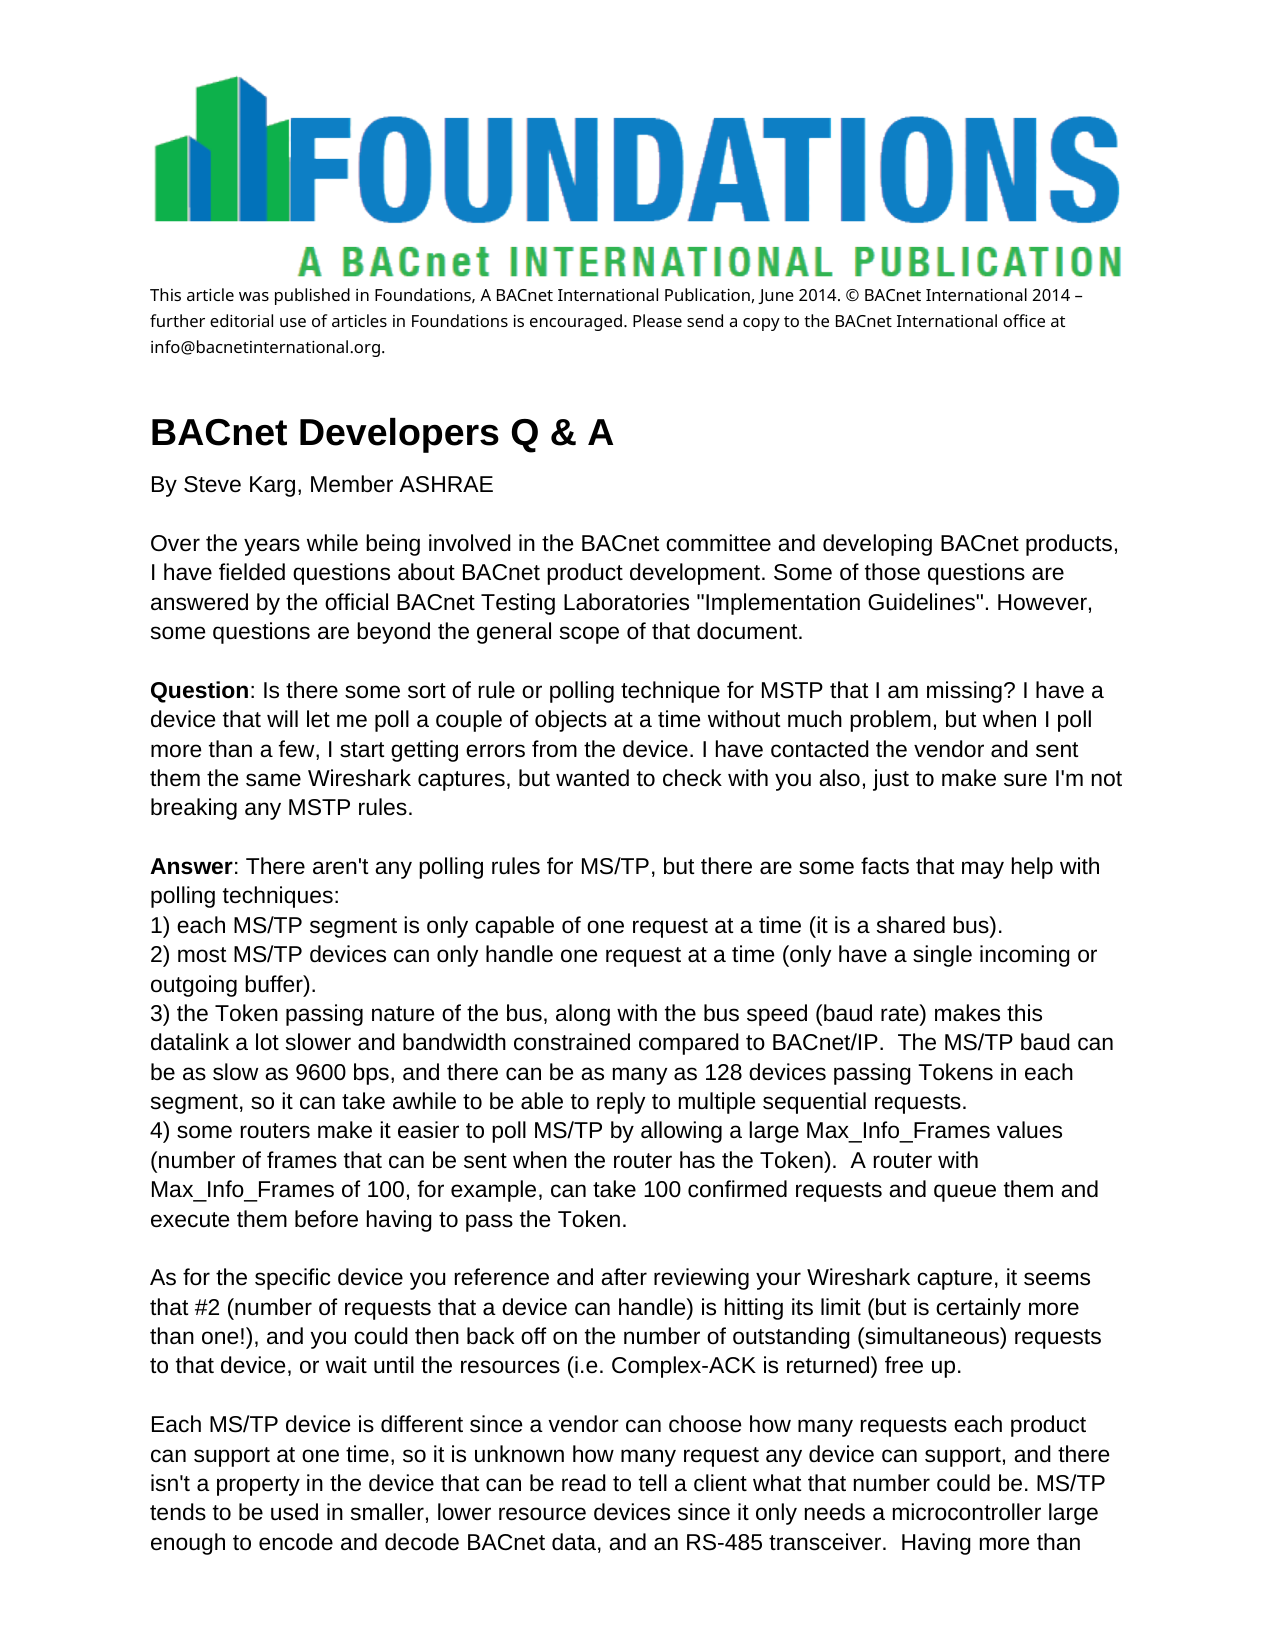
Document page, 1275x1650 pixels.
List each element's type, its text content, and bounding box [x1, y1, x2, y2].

text As for the specific device you reference and after reviewing your Wireshark capture, it seems that #2 (number of requests that a device can handle) is hitting its limit (but is certainly more than one!), and you could then back off on the number of outstanding (simultaneous) requests to that device, or wait until the resources (i.e. Complex-ACK is returned) free up. [150, 1265, 1125, 1379]
text 3) the Token passing nature of the bus, along with the bus speed (baud rate) makes this datalink a lot slower and bandwidth constrained compared to BACnet/IP. The MS/TP baud can be as slow as 9600 bps, and there can be as many as 128 devices passing Tokens in each segment, so it can take awhile to be able to reply to multiple sequential requests. [150, 1001, 1125, 1114]
text 2) most MS/TP devices can only handle one request at a time (only have a single incoming or outgoing buffer). [150, 942, 1125, 997]
text Over the years while being involved in the BACnet committee and developing BACnet products, I have fielded questions about BACnet product development. Some of those questions are answered by the official BACnet Testing Laboratories "Implementation Guidelines". However, some questions are beyond the general scope of that document. [150, 531, 1125, 644]
subtitle BACnet Developers Q & A [150, 411, 1125, 453]
text 4) some routers make it easier to poll MS/TP by allowing a large Max_Info_Frames values (number of frames that can be sent when the router has the Token). A router with Max_Info_Frames of 100, for example, can take 100 confirmed requests and queue them and execute them before having to pass the Token. [150, 1118, 1125, 1232]
text Answer: There aren't any polling rules for MS/TP, but there are some facts that may help with polling techniques: [150, 854, 1125, 909]
text Each MS/TP device is different since a vendor can choose how many requests each product can support at one time, so it is unknown how many request any device can support, and there isn't a property in the device that can be read to tell a client what that number could be. MS/TP tends to be used in smaller, lower resource devices since it only needs a microcontroller large enough to encode and decode BACnet data, and an RS-485 transceiver. Having more than [150, 1412, 1125, 1555]
text This article was published in Foundations, A BACnet International Publication, June 2014. © BACnet International 2014 – further editorial use of articles in Foundations is encouraged. Please send a copy to the BACnet International office at info@bacnetinternational.org. [150, 280, 1125, 358]
text 1) each MS/TP segment is only capable of one request at a time (it is a shared bus). [150, 913, 1125, 938]
text By Steve Karg, Member ASHRAE [150, 472, 1125, 498]
picture [150, 75, 1125, 280]
text Question: Is there some sort of rule or polling technique for MSTP that I am missing? I have a device that will let me poll a couple of objects at a time without much problem, but when I poll more than a few, I start getting errors from the device. I have contacted the vendor and sent them the same Wireshark captures, but wanted to check with you also, just to make sure I'm not breaking any MSTP rules. [150, 678, 1125, 821]
